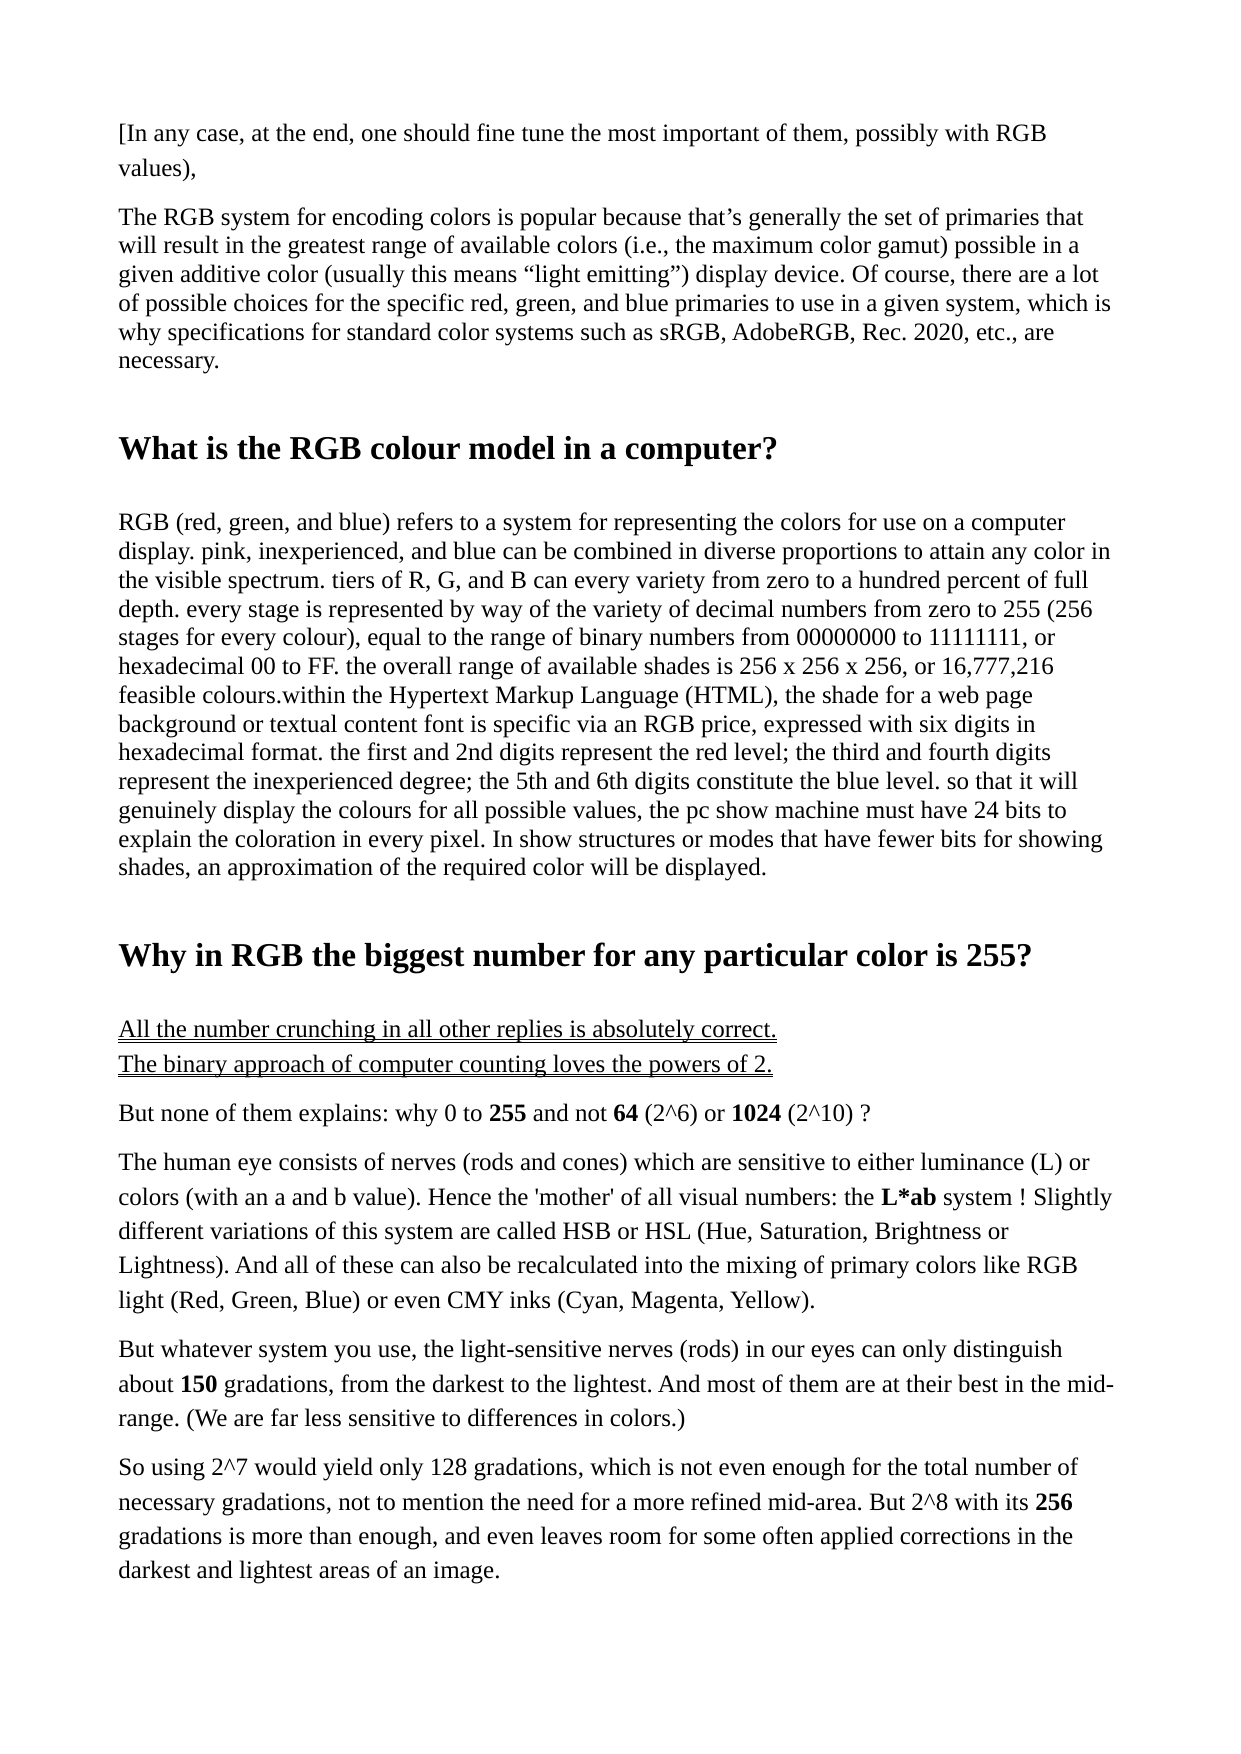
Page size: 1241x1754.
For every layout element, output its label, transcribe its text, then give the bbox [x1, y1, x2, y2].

text All the number crunching in all other replies is absolutely correct. The binary approach of computer counting loves the powers of 2. [118, 1014, 1122, 1078]
text But whatever system you use, the light-sensitive nerves (rods) in our eyes can only distinguish about 150 gradations, from the darkest to the lightest. And most of them are at their best in the mid-range. (We are far less sensitive to differences in colors.) [118, 1334, 1122, 1432]
subtitle What is the RGB colour model in a computer? [118, 428, 1122, 466]
text The human eye consists of nerves (rods and cones) which are sensitive to either luminance (L) or colors (with an a and b value). Hence the 'mother' of all visual numbers: the L*ab system ! Slightly different variations of this system are called HSB or HSL (Hue, Saturation, Brightness or Lightness). And all of these can also be recalculated into the mixing of primary colors like RGB light (Red, Green, Blue) or even CMY inks (Cyan, Magenta, Yellow). [118, 1147, 1122, 1314]
text RGB (red, green, and blue) refers to a system for representing the colors for use on a computer display. pink, inexperienced, and blue can be combined in diverse proportions to attain any color in the visible spectrum. tiers of R, G, and B can every variety from zero to a hundred percent of full depth. every stage is represented by way of the variety of decimal numbers from zero to 255 (256 stages for every colour), equal to the range of binary numbers from 00000000 to 11111111, or hexadecimal 00 to FF. the overall range of available shades is 256 x 256 x 256, or 16,777,216 feasible colours.within the Hypertext Markup Language (HTML), the shade for a web page background or textual content font is specific via an RGB price, expressed with six digits in hexadecimal format. the first and 2nd digits represent the red level; the third and fourth digits represent the inexperienced degree; the 5th and 6th digits constitute the blue level. so that it will genuinely display the colours for all possible values, the pc show machine must have 24 bits to explain the coloration in every pixel. In show structures or modes that have fewer bits for showing shades, an approximation of the required color will be displayed. [118, 507, 1122, 881]
subtitle Why in RGB the biggest number for any particular color is 255? [118, 935, 1122, 973]
text The RGB system for encoding colors is popular because that’s generally the set of primaries that will result in the greatest range of available colors (i.e., the maximum color gamut) possible in a given additive color (usually this means “light emitting”) display device. Of course, there are a lot of possible choices for the specific red, green, and blue primaries to use in a given system, which is why specifications for standard color systems such as sRGB, AdobeRGB, Rec. 2020, etc., are necessary. [118, 202, 1122, 374]
text So using 2^7 would yield only 128 gradations, which is not even enough for the total number of necessary gradations, not to mention the need for a more refined mid-area. But 2^8 with its 256 gradations is more than enough, and even leaves room for some often applied corrections in the darkest and lightest areas of an image. [118, 1452, 1122, 1584]
text [In any case, at the end, one should fine tune the most important of them, possibly with RGB values), [118, 118, 1122, 181]
text But none of them explains: why 0 to 255 and not 64 (2^6) or 1024 (2^10) ? [118, 1098, 1122, 1127]
